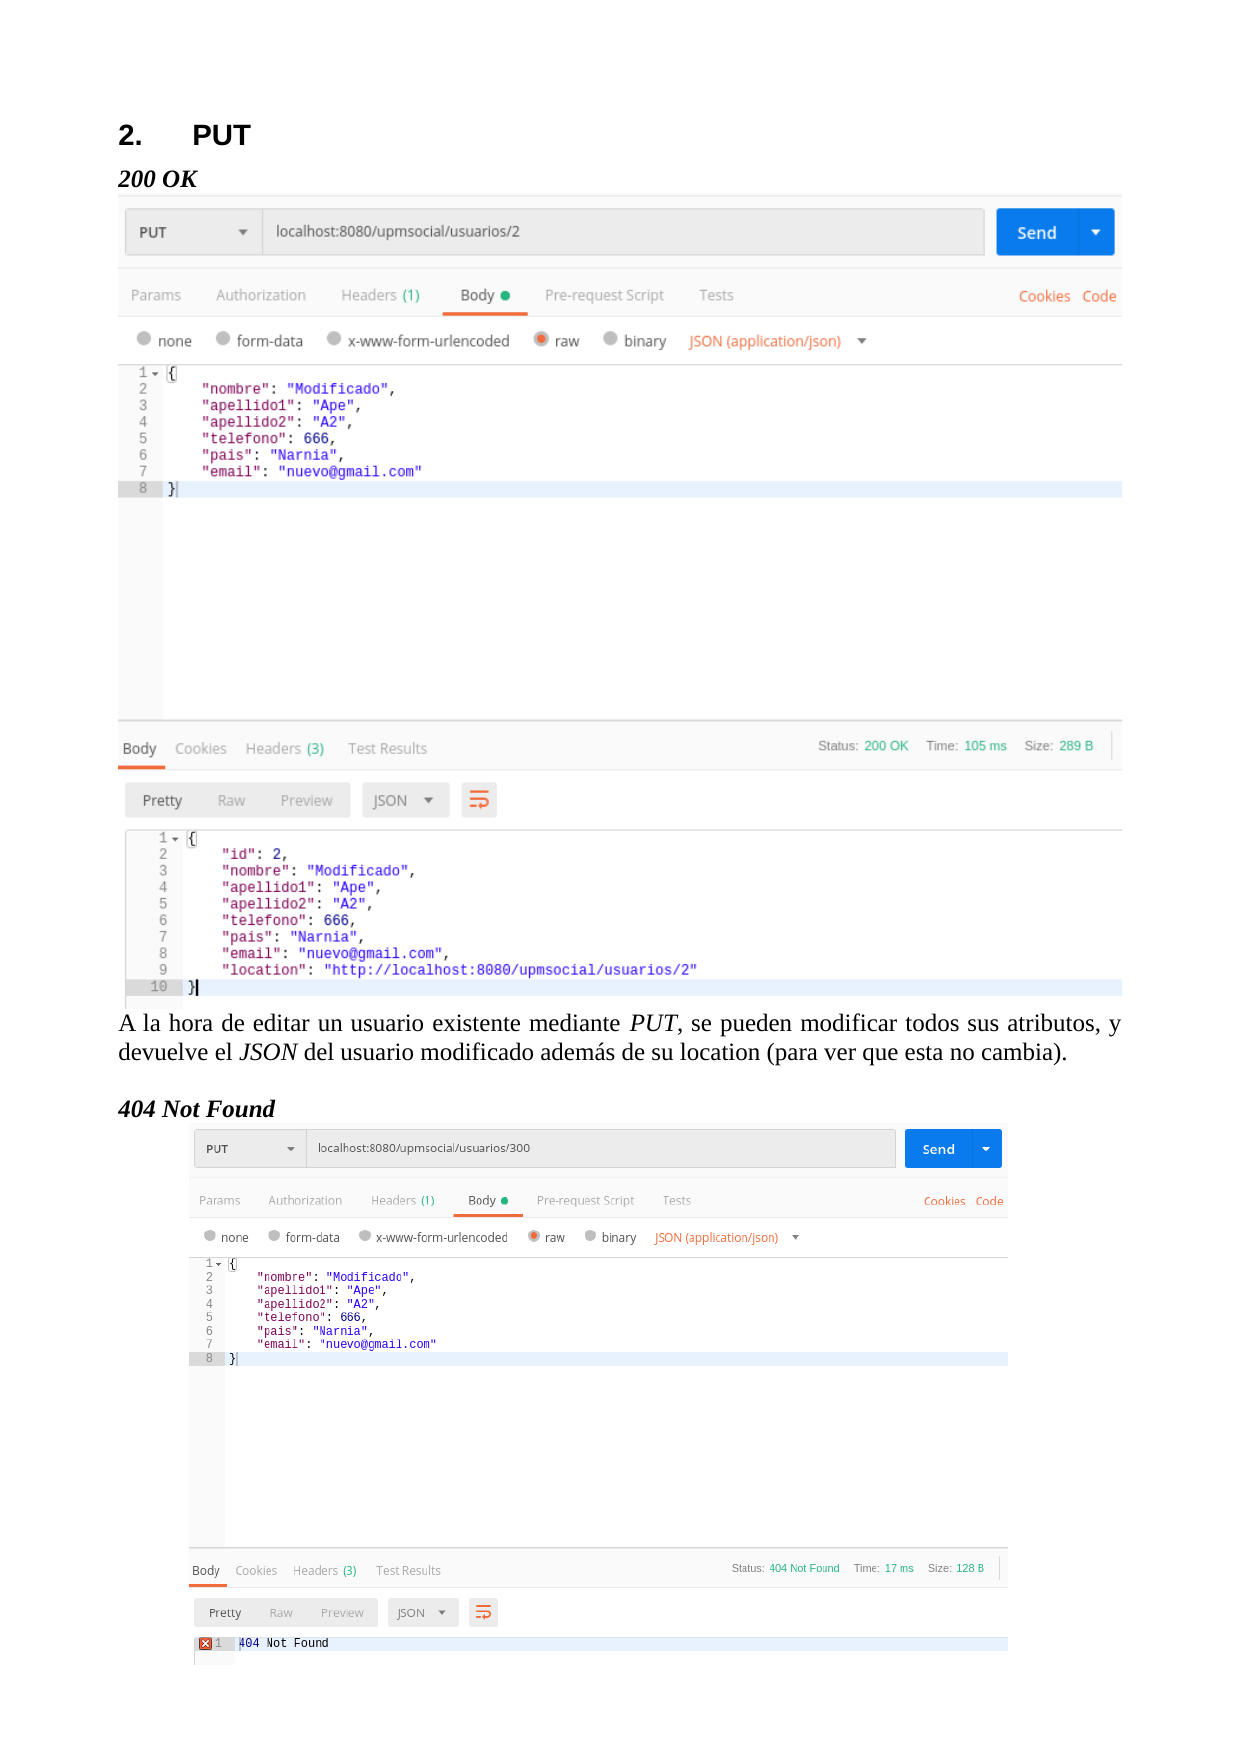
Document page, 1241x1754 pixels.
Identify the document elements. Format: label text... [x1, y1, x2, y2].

subtitle PUT [118, 118, 1122, 152]
text A la hora de editar un usuario existente mediante PUT, se pueden modificar todos sus atributos, y devuelve el JSON del usuario modificado además de su location (para ver que esta no cambia). [118, 1009, 1122, 1066]
text 200 OK [118, 164, 1122, 193]
picture [118, 193, 1123, 1009]
picture [189, 1123, 1008, 1665]
text 404 Not Found [118, 1094, 1122, 1123]
